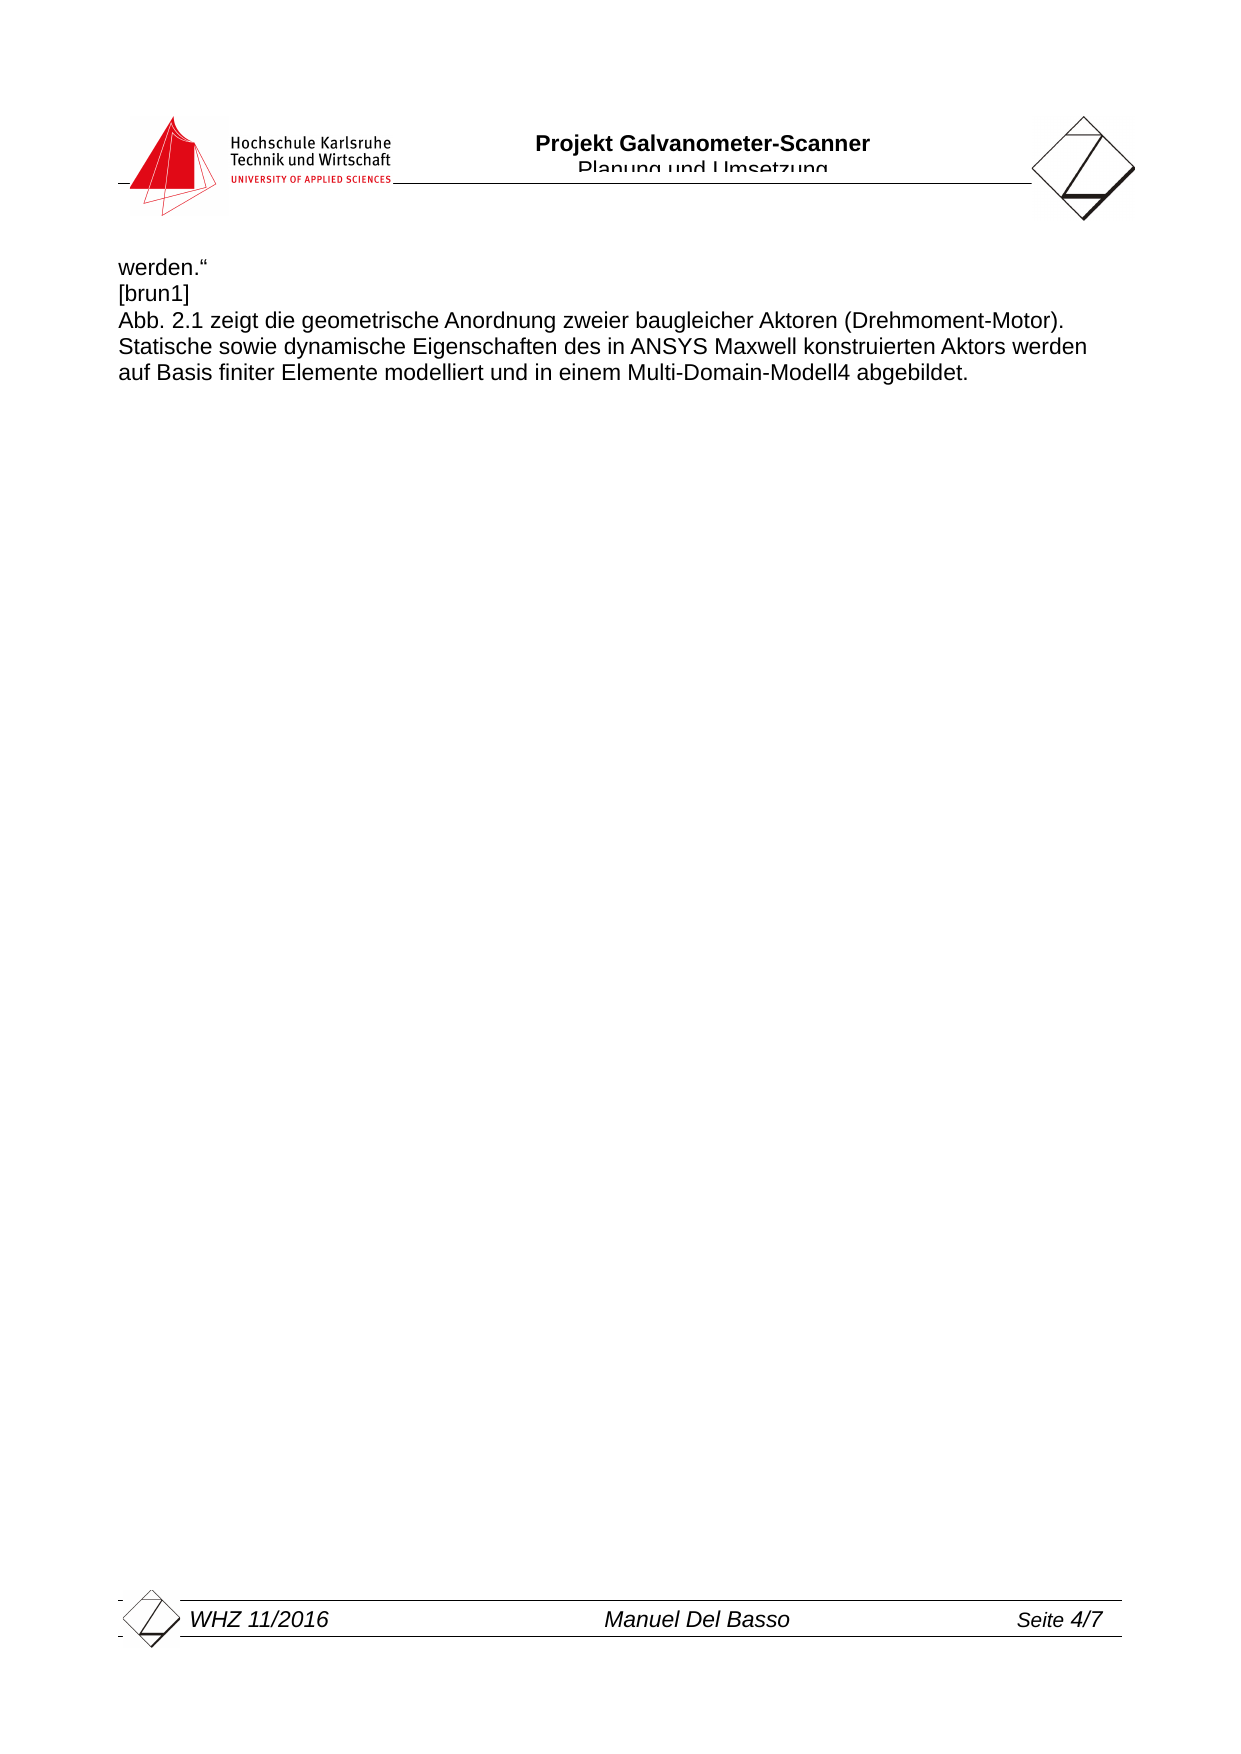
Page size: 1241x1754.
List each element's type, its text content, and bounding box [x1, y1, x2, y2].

text werden.“ [118, 254, 1122, 280]
text Abb. 2.1 zeigt die geometrische Anordnung zweier baugleicher Aktoren (Drehmoment-Motor). Statische sowie dynamische Eigenschaften des in ANSYS Maxwell konstruierten Aktors werden auf Basis finiter Elemente modelliert und in einem Multi-Domain-Modell4 abgebildet. [118, 307, 1122, 386]
picture [129, 116, 394, 216]
picture [122, 1590, 181, 1648]
text [brun1] [118, 280, 1122, 307]
picture [1031, 116, 1135, 221]
